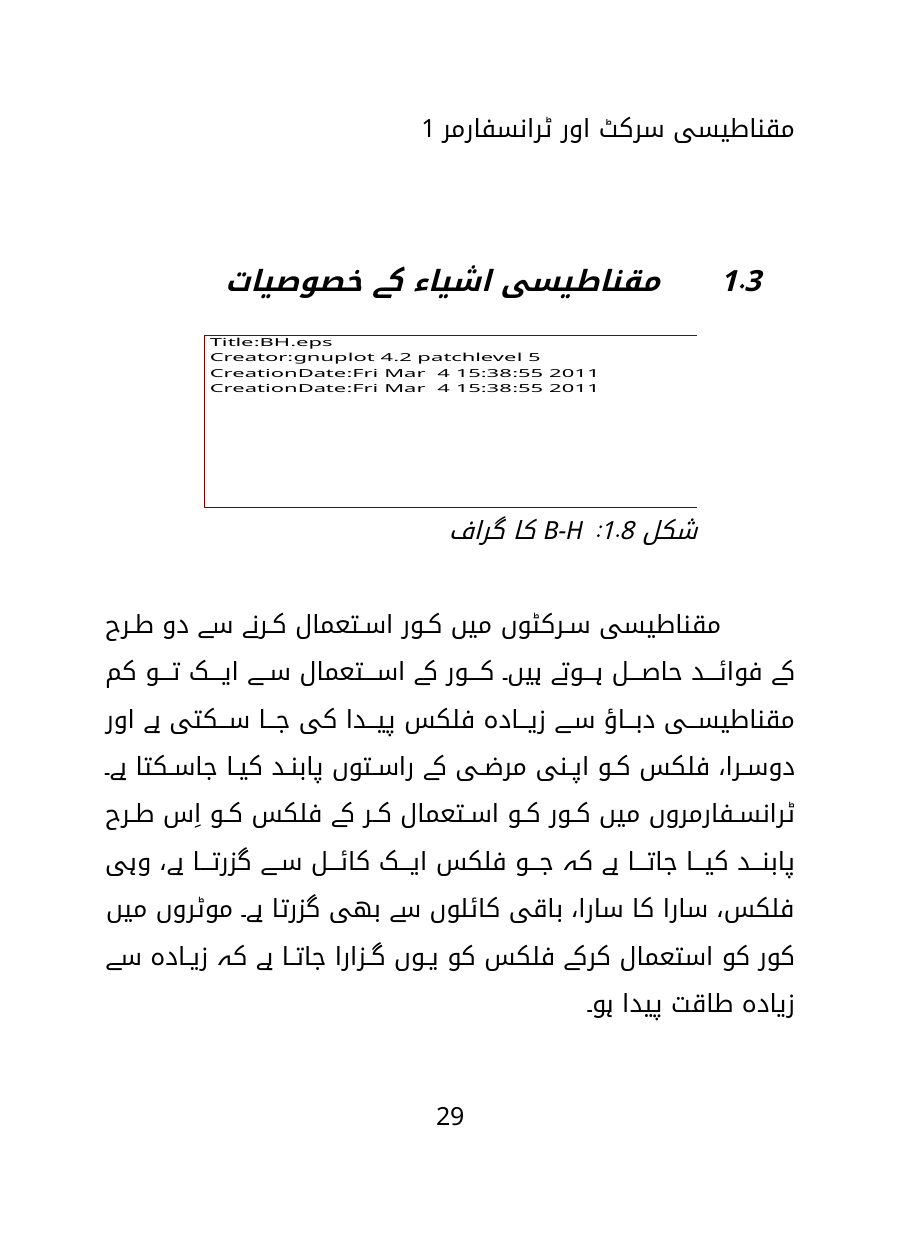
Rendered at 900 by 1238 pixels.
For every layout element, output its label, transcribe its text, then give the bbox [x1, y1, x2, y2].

text شکل 1.8: B-H کا گراف [203, 334, 697, 554]
text مقناطیسی سرکٹوں میں کور استعمال کرنے سے دو طرح کے فوائد حاصل ہوتے ہیں۔ کور کے استعمال سے ایک تو کم مقناطیسی دباؤ سے زیادہ فلکس پیدا کی جا سکتی ہے اور دوسرا، فلکس کو اپنی مرضی کے راستوں پابند کیا جاسکتا ہے۔ ٹرانسفارمروں میں کور کو استعمال کر کے فلکس کو اِس طرح پابند کیا جاتا ہے کہ جو فلکس ایک کائل سے گزرتا ہے، وہی فلکس، سارا کا سارا، باقی کائلوں سے بھی گزرتا ہے۔ موٹروں میں کور کو استعمال کرکے فلکس کو یوں گزارا جاتا ہے کہ زیادہ سے زیادہ طاقت پیدا ہو۔ [105, 601, 795, 1028]
subtitle مقناطیسی اشیاء کے خصوصیات [105, 254, 720, 309]
